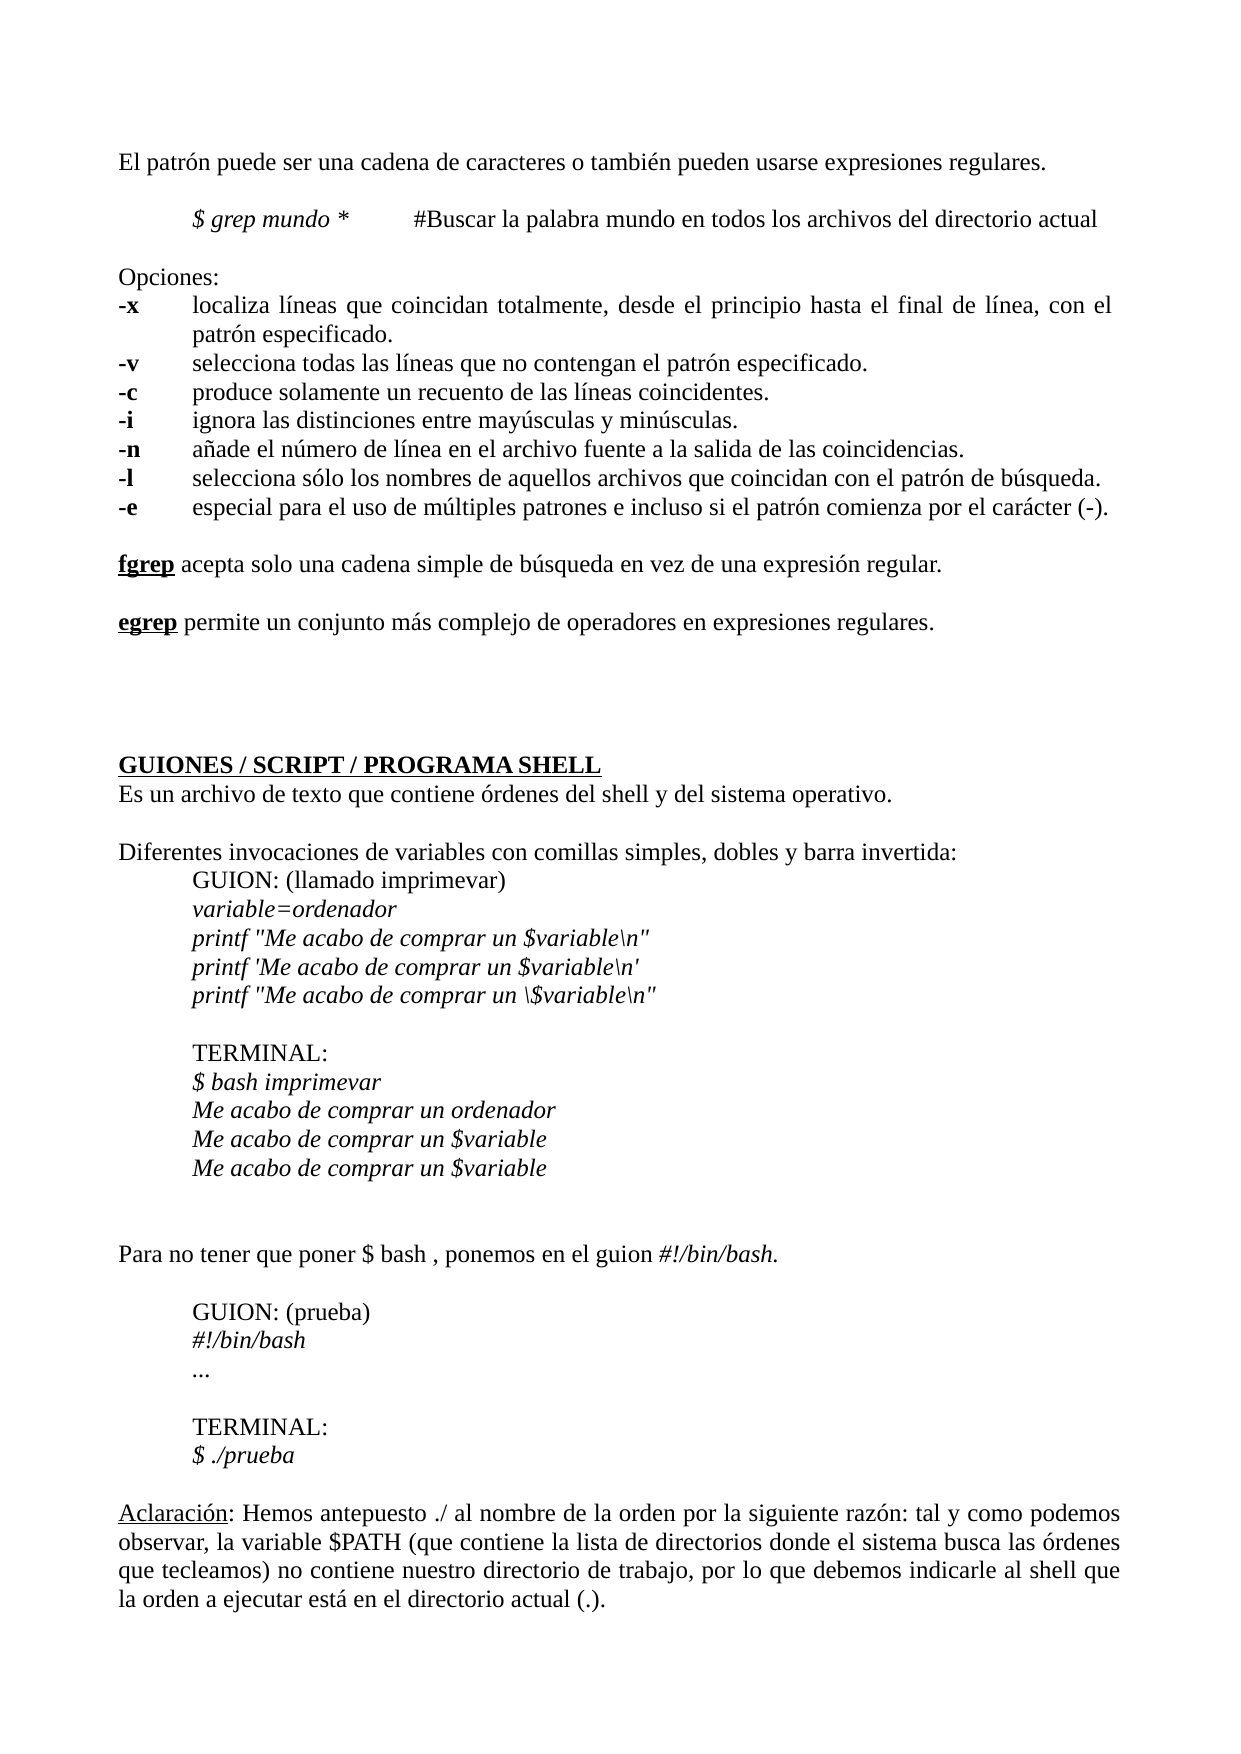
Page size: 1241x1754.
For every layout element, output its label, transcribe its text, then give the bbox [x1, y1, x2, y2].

text -x localiza líneas que coincidan totalmente, desde el principio hasta el final de línea, con el patrón especificado. [118, 291, 1122, 348]
text $ grep mundo * #Buscar la palabra mundo en todos los archivos del directorio actual [118, 204, 1122, 233]
text -l selecciona sólo los nombres de aquellos archivos que coincidan con el patrón de búsqueda. [118, 463, 1122, 492]
text Aclaración: Hemos antepuesto ./ al nombre de la orden por la siguiente razón: tal y como podemos observar, la variable $PATH (que contiene la lista de directorios donde el sistema busca las órdenes que tecleamos) no contiene nuestro directorio de trabajo, por lo que debemos indicarle al shell que la orden a ejecutar está en el directorio actual (.). [118, 1498, 1122, 1613]
text fgrep acepta solo una cadena simple de búsqueda en vez de una expresión regular. [118, 549, 1122, 578]
text Me acabo de comprar un ordenador [118, 1096, 1122, 1124]
text Opciones: [118, 262, 1122, 291]
text El patrón puede ser una cadena de caracteres o también pueden usarse expresiones regulares. [118, 147, 1122, 176]
text -c produce solamente un recuento de las líneas coincidentes. [118, 377, 1122, 406]
text -v selecciona todas las líneas que no contengan el patrón especificado. [118, 348, 1122, 377]
text -i ignora las distinciones entre mayúsculas y minúsculas. [118, 406, 1122, 434]
text Me acabo de comprar un $variable [118, 1153, 1122, 1182]
text -e especial para el uso de múltiples patrones e incluso si el patrón comienza por el carácter (-). [118, 492, 1122, 521]
text #!/bin/bash [118, 1326, 1122, 1354]
text GUIONES / SCRIPT / PROGRAMA SHELL [118, 751, 1122, 779]
text Me acabo de comprar un $variable [118, 1124, 1122, 1153]
text printf "Me acabo de comprar un \$variable\n" [118, 981, 1122, 1009]
text Para no tener que poner $ bash , ponemos en el guion #!/bin/bash. [118, 1239, 1122, 1268]
text ... [118, 1354, 1122, 1383]
text Diferentes invocaciones de variables con comillas simples, dobles y barra invertida: [118, 837, 1122, 866]
text -n añade el número de línea en el archivo fuente a la salida de las coincidencias. [118, 434, 1122, 463]
text egrep permite un conjunto más complejo de operadores en expresiones regulares. [118, 607, 1122, 636]
text GUION: (llamado imprimevar) [118, 866, 1122, 894]
text printf 'Me acabo de comprar un $variable\n' [118, 952, 1122, 981]
text GUION: (prueba) [118, 1297, 1122, 1326]
text printf "Me acabo de comprar un $variable\n" [118, 923, 1122, 952]
text TERMINAL: [118, 1038, 1122, 1067]
text $ bash imprimevar [118, 1067, 1122, 1096]
text variable=ordenador [118, 894, 1122, 923]
text Es un archivo de texto que contiene órdenes del shell y del sistema operativo. [118, 779, 1122, 808]
text TERMINAL: [118, 1412, 1122, 1441]
text $ ./prueba [118, 1441, 1122, 1469]
